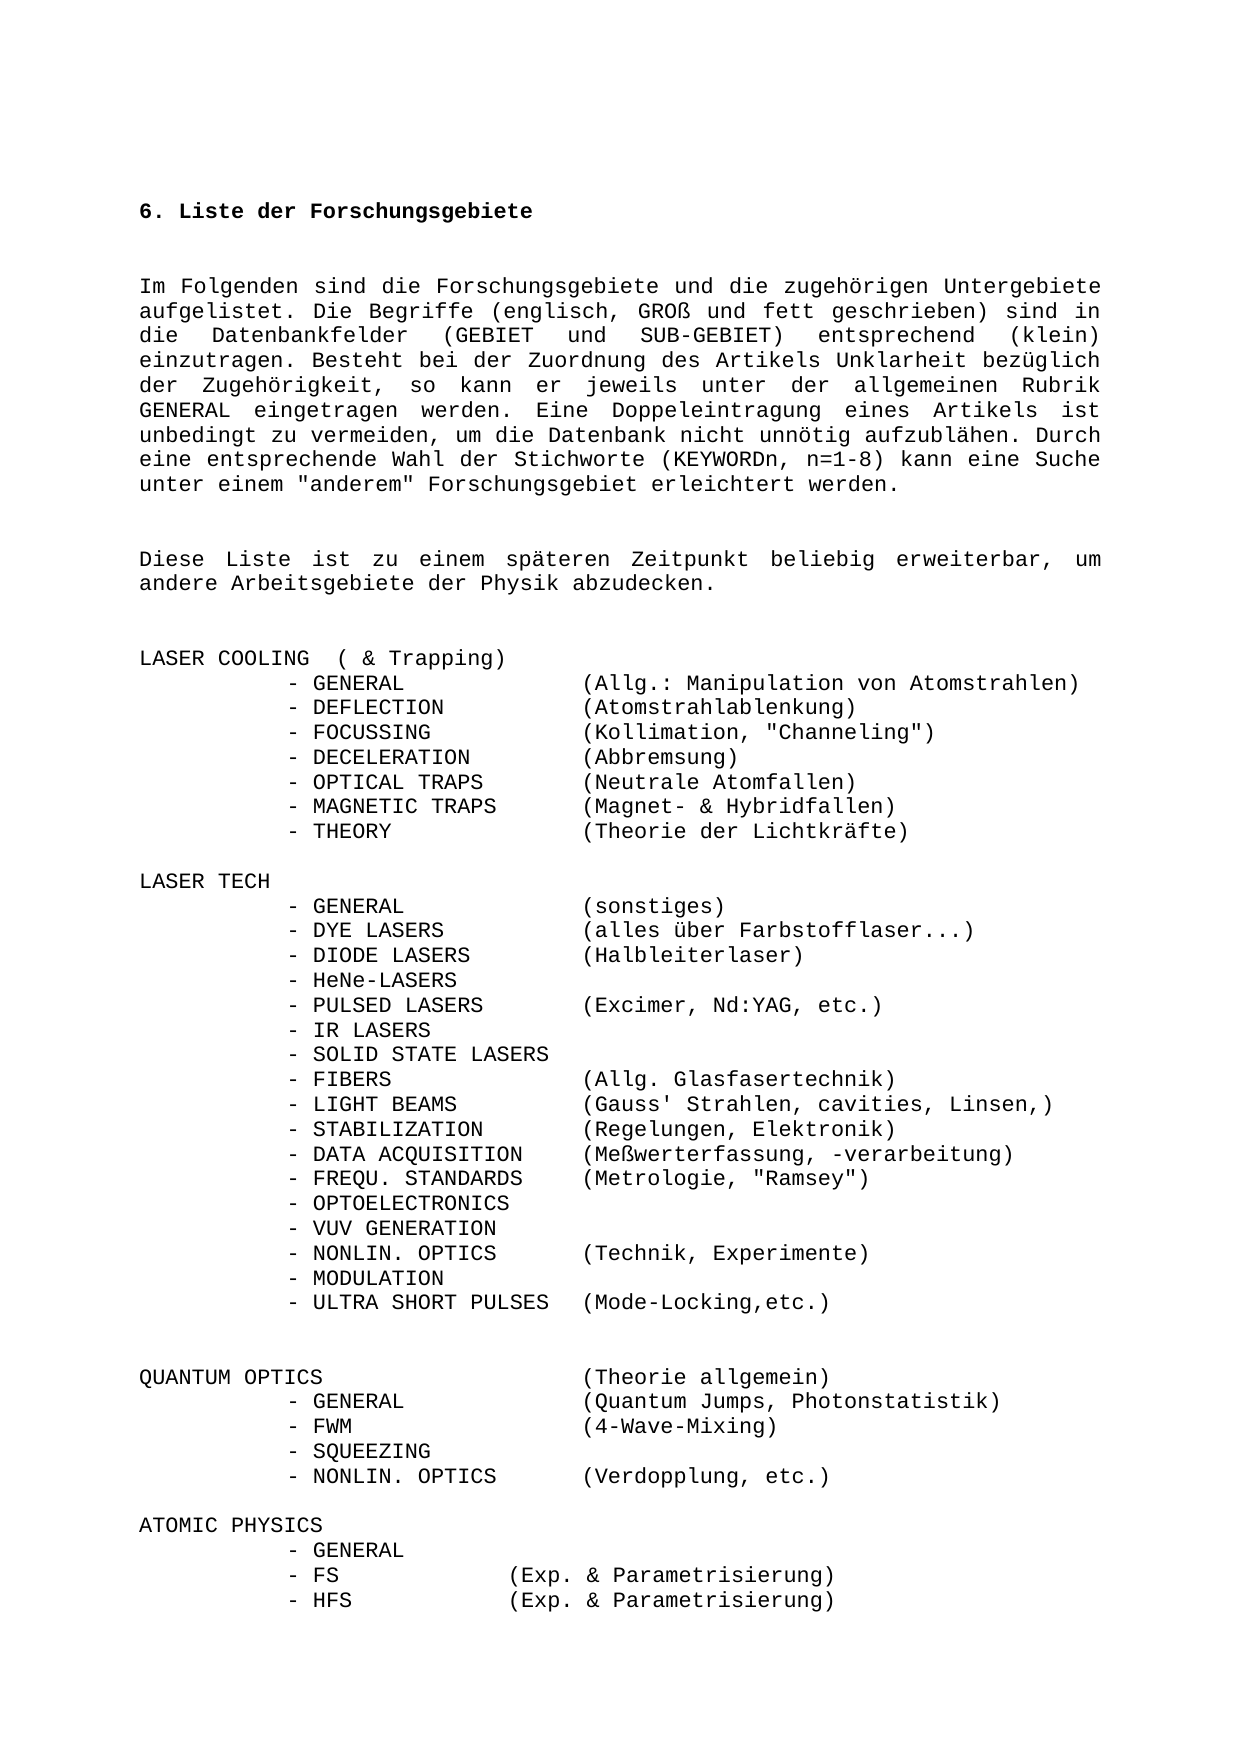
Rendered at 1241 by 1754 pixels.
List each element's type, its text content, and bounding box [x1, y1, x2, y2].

text - NONLIN. OPTICS (Technik, Experimente) [139, 1242, 1101, 1267]
text - THEORY (Theorie der Lichtkräfte) [139, 820, 1101, 845]
text - FOCUSSING (Kollimation, "Channeling") [139, 721, 1101, 746]
text Diese Liste ist zu einem späteren Zeitpunkt beliebig er­weiterbar, um andere Arbeitsgebiete der Physik abzudecken. [139, 548, 1101, 597]
text - GENERAL (Allg.: Manipulation von Atomstrahlen) [139, 672, 1101, 696]
text - FIBERS (Allg. Glasfasertechnik) [139, 1068, 1101, 1093]
text - MAGNETIC TRAPS (Magnet- & Hybridfallen) [139, 796, 1101, 820]
text LASER COOLING ( & Trapping) [139, 647, 1101, 672]
text - IR LASERS [139, 1019, 1101, 1043]
text Im Folgenden sind die Forschungsgebiete und die zugehöri­gen Untergebiete aufgelistet. Die Begriffe (englisch, GROß und fett geschrieben) sind in die Datenbankfelder (GEBIET und SUB-GEBIET) entsprechend (klein) einzutragen. Besteht bei der Zuordnung des Artikels Unklarheit bezüglich der Zugehörigkeit, so kann er jeweils unter der allgemeinen Rubrik GENERAL eingetragen werden. Eine Doppeleintragung eines Artikels ist unbedingt zu vermeiden, um die Daten­bank nicht unnötig aufzublähen. Durch eine entsprechende Wahl der Stichworte (KEYWORDn, n=1-8) kann eine Suche unter einem "anderem" Forschungsgebiet erleichtert werden. [139, 275, 1101, 498]
text - ULTRA SHORT PULSES (Mode-Locking,etc.) [139, 1291, 1101, 1316]
text - FS (Exp. & Parametrisierung) [139, 1564, 1101, 1589]
text QUANTUM OPTICS (Theorie allgemein) [139, 1366, 1101, 1391]
text - OPTICAL TRAPS (Neutrale Atomfallen) [139, 771, 1101, 796]
text 6. Liste der Forschungsgebiete [139, 201, 1101, 225]
text - DIODE LASERS (Halbleiterlaser) [139, 944, 1101, 969]
text - OPTOELECTRONICS [139, 1192, 1101, 1217]
text - HFS (Exp. & Parametrisierung) [139, 1589, 1101, 1614]
text - LIGHT BEAMS (Gauss' Strahlen, cavities, Linsen,) [139, 1093, 1101, 1118]
text - DYE LASERS (alles über Farbstofflaser...) [139, 919, 1101, 944]
text - SQUEEZING [139, 1440, 1101, 1465]
text - STABILIZATION (Regelungen, Elektronik) [139, 1118, 1101, 1143]
text - GENERAL [139, 1539, 1101, 1564]
text - HeNe-LASERS [139, 969, 1101, 994]
text - VUV GENERATION [139, 1217, 1101, 1242]
text - MODULATION [139, 1267, 1101, 1291]
text LASER TECH [139, 870, 1101, 895]
text - PULSED LASERS (Excimer, Nd:YAG, etc.) [139, 994, 1101, 1019]
text ATOMIC PHYSICS [139, 1514, 1101, 1539]
text - DEFLECTION (Atomstrahlablenkung) [139, 696, 1101, 721]
text - SOLID STATE LASERS [139, 1043, 1101, 1068]
text - FREQU. STANDARDS (Metrologie, "Ramsey") [139, 1167, 1101, 1192]
text - GENERAL (Quantum Jumps, Photonstatistik) [139, 1391, 1101, 1415]
text - GENERAL (sonstiges) [139, 895, 1101, 919]
text - NONLIN. OPTICS (Verdopplung, etc.) [139, 1465, 1101, 1490]
text - FWM (4-Wave-Mixing) [139, 1415, 1101, 1440]
text - DATA ACQUISITION (Meßwerterfassung, -verarbeitung) [139, 1143, 1101, 1167]
text - DECELERATION (Abbremsung) [139, 746, 1101, 771]
